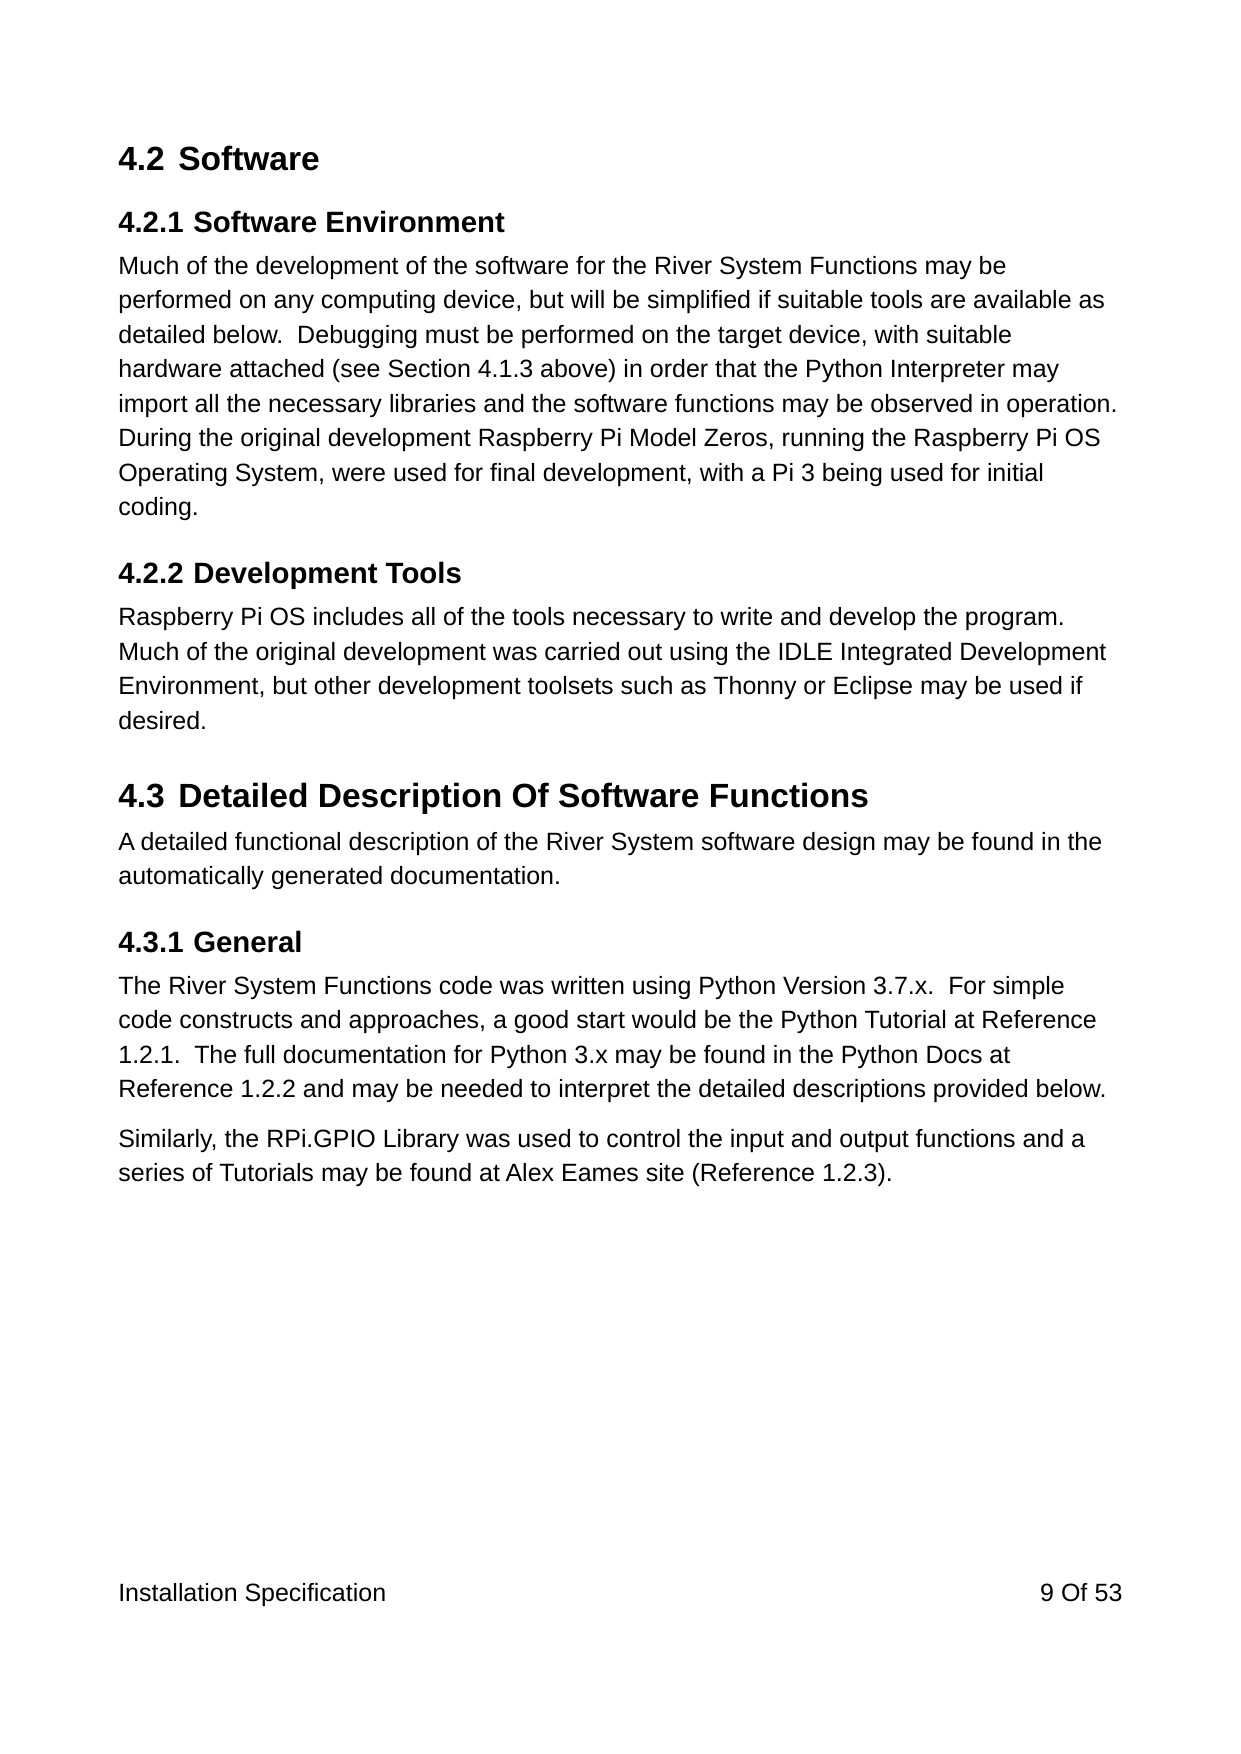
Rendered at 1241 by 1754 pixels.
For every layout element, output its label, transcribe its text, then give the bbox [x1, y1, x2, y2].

text Raspberry Pi OS includes all of the tools necessary to write and develop the program. Much of the original development was carried out using the IDLE Integrated Development Environment, but other development toolsets such as Thonny or Eclipse may be used if desired. [118, 602, 1122, 734]
subtitle Development Tools [118, 556, 1122, 590]
text Similarly, the RPi.GPIO Library was used to control the input and output functions and a series of Tutorials may be found at Alex Eames site (Reference 1.2.3). [118, 1123, 1122, 1187]
subtitle Detailed Description Of Software Functions [118, 776, 1122, 814]
subtitle Software Environment [118, 205, 1122, 238]
subtitle Software [118, 139, 1122, 178]
subtitle General [118, 925, 1122, 958]
text The River System Functions code was written using Python Version 3.7.x. For simple code constructs and approaches, a good start would be the Python Tutorial at Reference 1.2.1. The full documentation for Python 3.x may be found in the Python Docs at Reference 1.2.2 and may be needed to interpret the detailed descriptions provided below. [118, 971, 1122, 1103]
text Much of the development of the software for the River System Functions may be performed on any computing device, but will be simplified if suitable tools are available as detailed below. Debugging must be performed on the target device, with suitable hardware attached (see Section 4.1.3 above) in order that the Python Interpreter may import all the necessary libraries and the software functions may be observed in operation. During the original development Raspberry Pi Model Zeros, running the Raspberry Pi OS Operating System, were used for final development, with a Pi 3 being used for initial coding. [118, 251, 1122, 521]
text A detailed functional description of the River System software design may be found in the automatically generated documentation. [118, 827, 1122, 890]
